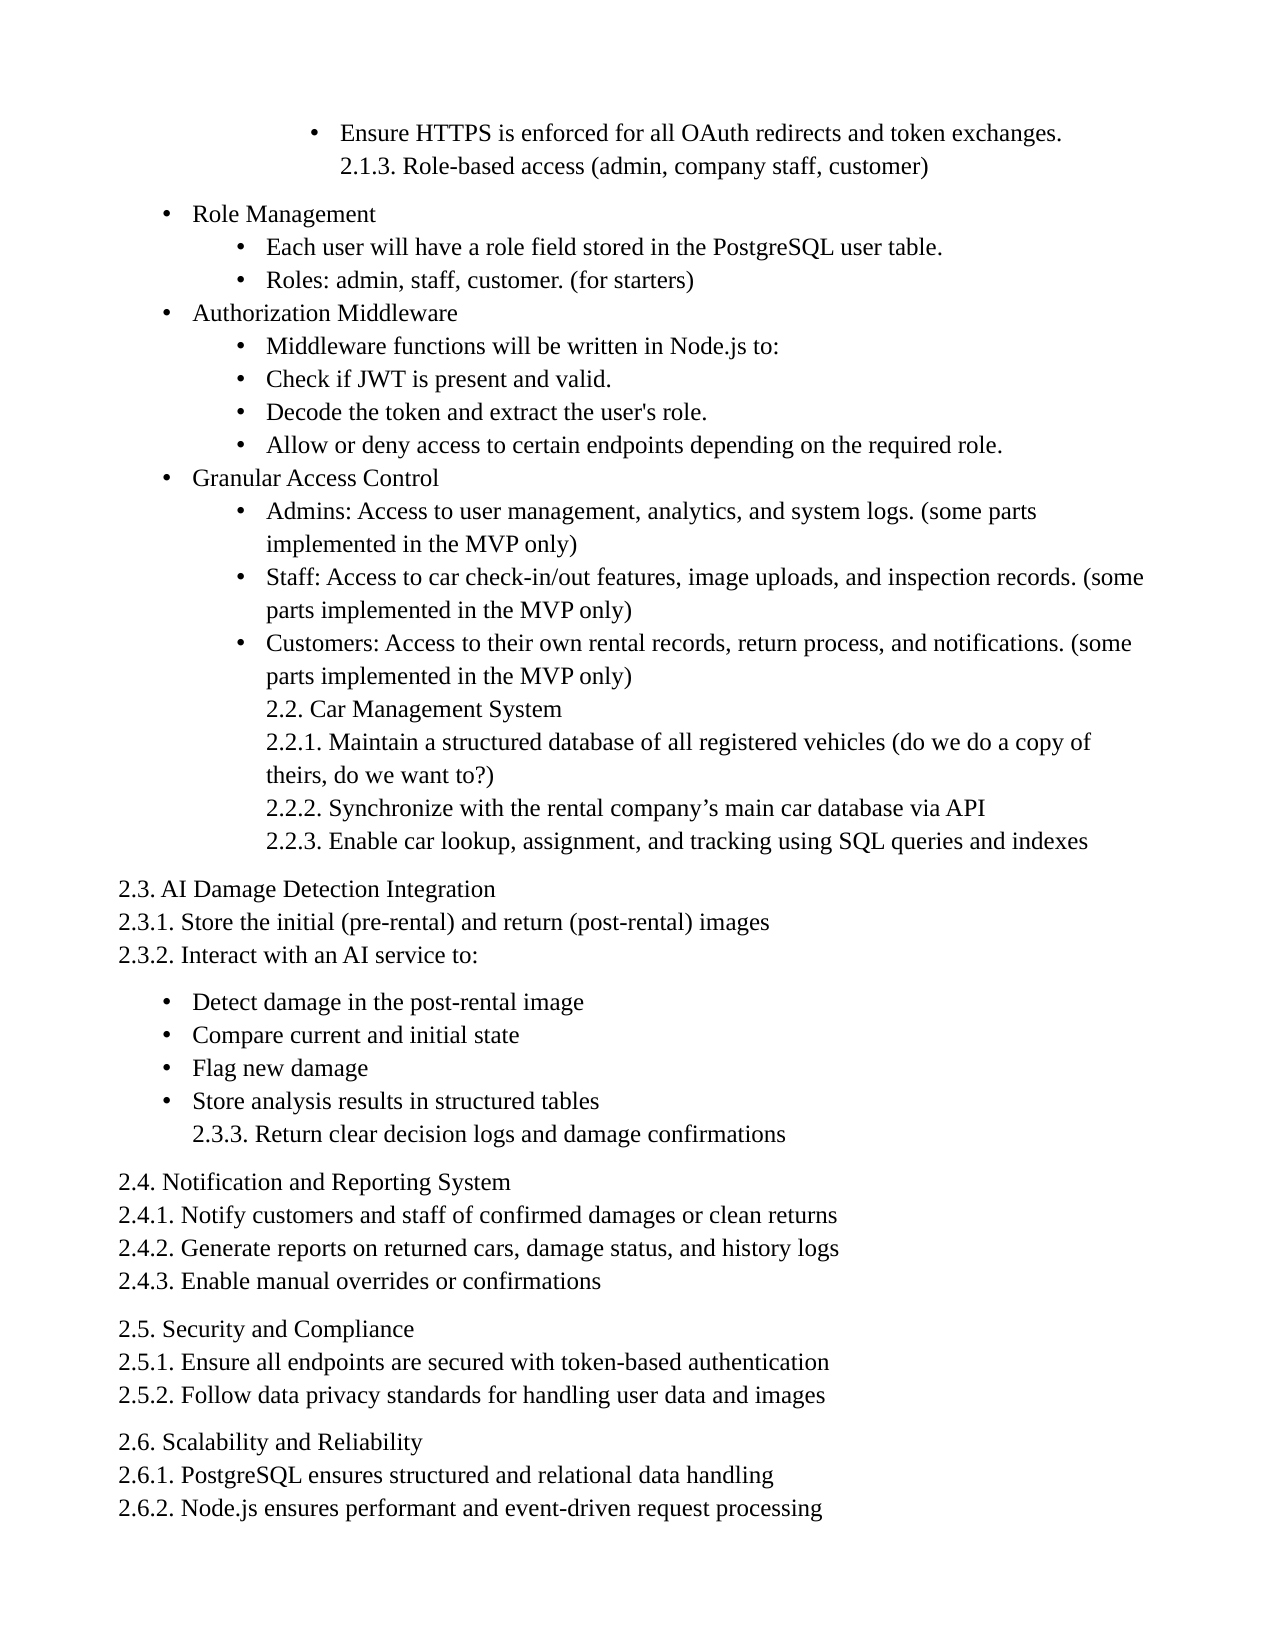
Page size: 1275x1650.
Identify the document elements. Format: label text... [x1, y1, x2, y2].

text 2.4. Notification and Reporting System 2.4.1. Notify customers and staff of confirmed damages or clean returns 2.4.2. Generate reports on returned cars, damage status, and history logs 2.4.3. Enable manual overrides or confirmations [118, 1167, 1157, 1295]
text 2.3. AI Damage Detection Integration 2.3.1. Store the initial (pre-rental) and return (post-rental) images 2.3.2. Interact with an AI service to: [118, 874, 1157, 968]
list Customers: Access to their own rental records, return process, and notifications. (some parts implemented in the MVP only) 2.2. Car Management System 2.2.1. Maintain a structured database of all registered vehicles (do we do a copy of theirs, do we want to?) 2.2.2. Synchronize with the rental company’s main car database via API 2.2.3. Enable car lookup, assignment, and tracking using SQL queries and indexes [236, 628, 1157, 855]
list Allow or deny access to certain endpoints depending on the required role. [236, 430, 1157, 459]
list Authorization Middleware [162, 298, 1157, 327]
list Flag new damage [162, 1053, 1157, 1082]
list Detect damage in the post-rental image [162, 987, 1157, 1016]
list Admins: Access to user management, analytics, and system logs. (some parts implemented in the MVP only) [236, 496, 1157, 558]
list Staff: Access to car check-in/out features, image uploads, and inspection records. (some parts implemented in the MVP only) [236, 562, 1157, 624]
list Decode the token and extract the user's role. [236, 397, 1157, 426]
list Ensure HTTPS is enforced for all OAuth redirects and token exchanges. 2.1.3. Role-based access (admin, company staff, customer) [310, 118, 1157, 180]
list Role Management [162, 199, 1157, 227]
list Roles: admin, staff, customer. (for starters) [236, 265, 1157, 293]
text 2.5. Security and Compliance 2.5.1. Ensure all endpoints are secured with token-based authentication 2.5.2. Follow data privacy standards for handling user data and images [118, 1314, 1157, 1408]
list Each user will have a role field stored in the PostgreSQL user table. [236, 232, 1157, 261]
list Middleware functions will be written in Node.js to: [236, 331, 1157, 359]
list Granular Access Control [162, 463, 1157, 492]
text 2.6. Scalability and Reliability 2.6.1. PostgreSQL ensures structured and relational data handling 2.6.2. Node.js ensures performant and event-driven request processing [118, 1427, 1157, 1522]
list Check if JWT is present and valid. [236, 364, 1157, 393]
list Store analysis results in structured tables 2.3.3. Return clear decision logs and damage confirmations [162, 1086, 1157, 1148]
list Compare current and initial state [162, 1020, 1157, 1049]
